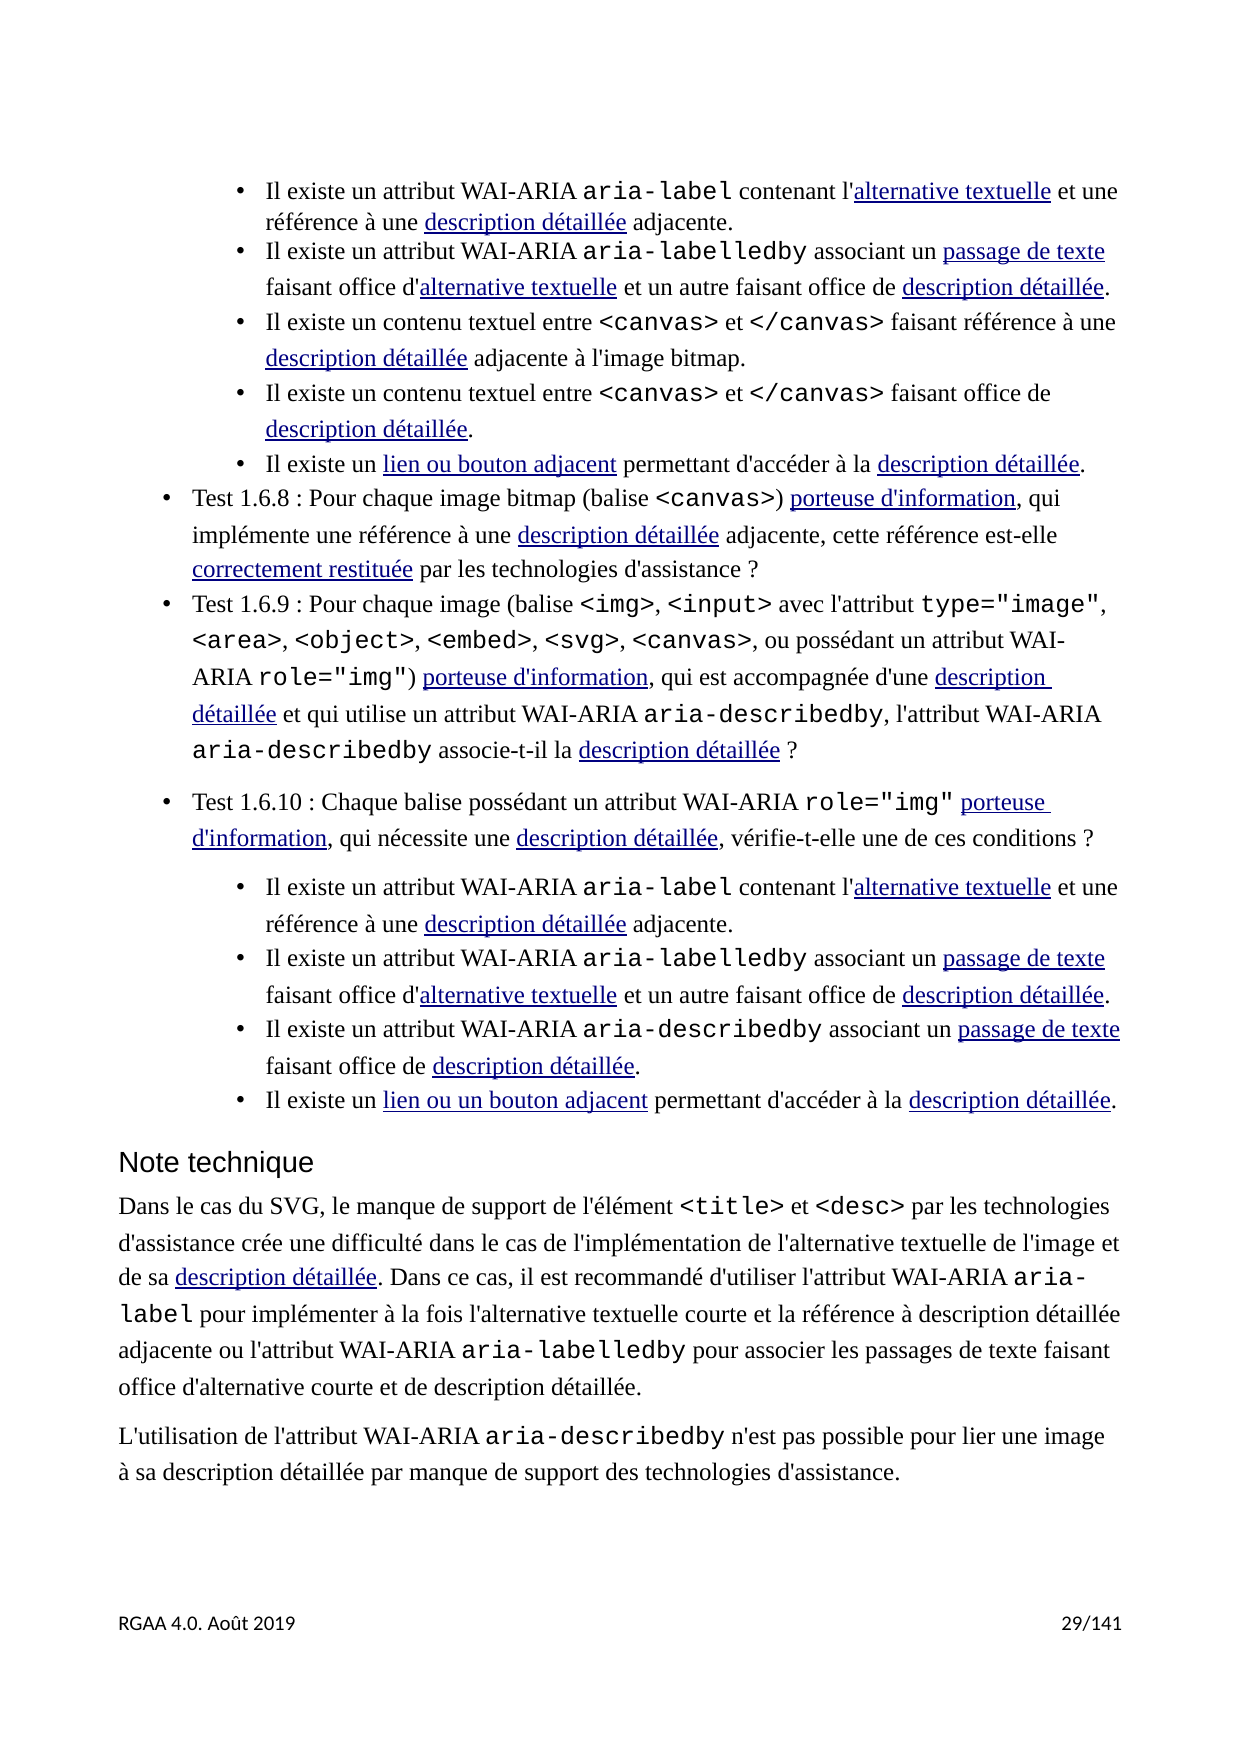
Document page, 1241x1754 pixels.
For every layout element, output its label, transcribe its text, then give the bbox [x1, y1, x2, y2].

list Il existe un attribut WAI-ARIA aria-labelledby associant un passage de texte faisant office d'alternative textuelle et un autre faisant office de description détaillée. [236, 943, 1122, 1009]
list Test 1.6.8 : Pour chaque image bitmap (balise <canvas>) porteuse d'information, qui implémente une référence à une description détaillée adjacente, cette référence est-elle correctement restituée par les technologies d'assistance ? [162, 483, 1122, 583]
text Dans le cas du SVG, le manque de support de l'élément <title> et <desc> par les technologies d'assistance crée une difficulté dans le cas de l'implémentation de l'alternative textuelle de l'image et de sa description détaillée. Dans ce cas, il est recommandé d'utiliser l'attribut WAI-ARIA aria-label pour implémenter à la fois l'alternative textuelle courte et la référence à description détaillée adjacente ou l'attribut WAI-ARIA aria-labelledby pour associer les passages de texte faisant office d'alternative courte et de description détaillée. [118, 1191, 1122, 1401]
list Il existe un contenu textuel entre <canvas> et </canvas> faisant référence à une description détaillée adjacente à l'image bitmap. [236, 307, 1122, 372]
list Il existe un contenu textuel entre <canvas> et </canvas> faisant office de description détaillée. [236, 378, 1122, 443]
list Test 1.6.9 : Pour chaque image (balise <img>, <input> avec l'attribut type="image", <area>, <object>, <embed>, <svg>, <canvas>, ou possédant un attribut WAI-ARIA role="img") porteuse d'information, qui est accompagnée d'une description détaillée et qui utilise un attribut WAI-ARIA aria-describedby, l'attribut WAI-ARIA aria-describedby associe-t-il la description détaillée ? [162, 589, 1122, 766]
text L'utilisation de l'attribut WAI-ARIA aria-describedby n'est pas possible pour lier une image à sa description détaillée par manque de support des technologies d'assistance. [118, 1421, 1122, 1486]
list Il existe un lien ou un bouton adjacent permettant d'accéder à la description détaillée. [236, 1086, 1122, 1114]
list Il existe un lien ou bouton adjacent permettant d'accéder à la description détaillée. [236, 449, 1122, 478]
list Il existe un attribut WAI-ARIA aria-describedby associant un passage de texte faisant office de description détaillée. [236, 1014, 1122, 1080]
subtitle Note technique [118, 1145, 1122, 1179]
list Test 1.6.10 : Chaque balise possédant un attribut WAI-ARIA role="img" porteuse d'information, qui nécessite une description détaillée, vérifie-t-elle une de ces conditions ? [162, 787, 1122, 852]
list Il existe un attribut WAI-ARIA aria-labelledby associant un passage de texte faisant office d'alternative textuelle et un autre faisant office de description détaillée. [236, 236, 1122, 301]
list Il existe un attribut WAI-ARIA aria-label contenant l'alternative textuelle et une référence à une description détaillée adjacente. [236, 176, 1122, 236]
list Il existe un attribut WAI-ARIA aria-label contenant l'alternative textuelle et une référence à une description détaillée adjacente. [236, 872, 1122, 938]
